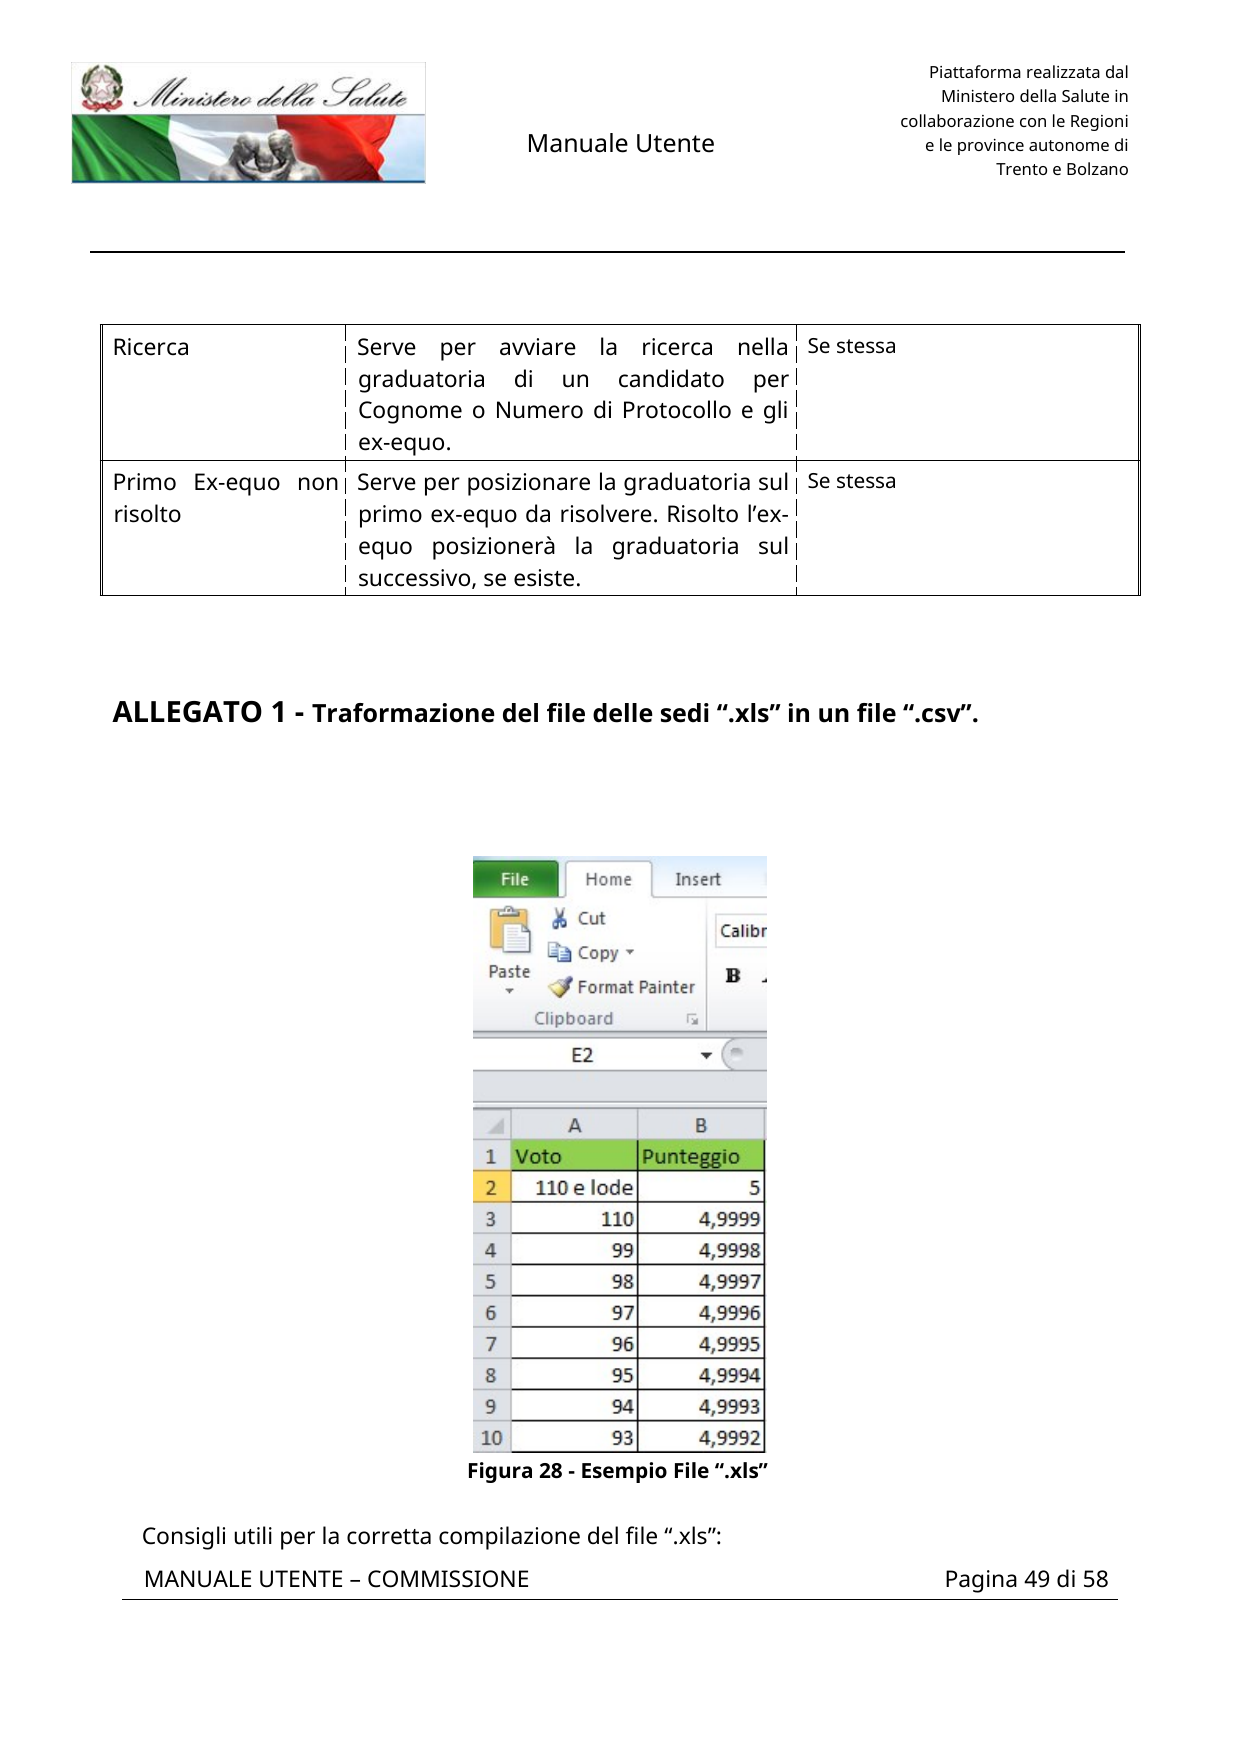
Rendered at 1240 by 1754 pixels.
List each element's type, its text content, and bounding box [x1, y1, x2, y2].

table_cell Serve per avviare la ricerca nella graduatoria di un candidato per Cognome o Numero di Protocollo e gli ex-equo. [346, 325, 796, 459]
text Figura 28 - Esempio File “.xls” [112, 1456, 1128, 1484]
table_cell Ricerca [103, 325, 346, 459]
table_cell Serve per posizionare la graduatoria sul primo ex-equo da risolvere. Risolto l’ex-equo posizionerà la graduatoria sul successivo, se esiste. [346, 461, 796, 595]
subtitle ALLEGATO 1 - Traformazione del file delle sedi “.xls” in un file “.csv”. [112, 691, 1172, 731]
table_cell Se stessa [796, 325, 1138, 459]
table_cell Primo Ex-equo non risolto [103, 461, 346, 595]
table_cell Se stessa [796, 461, 1138, 595]
text Consigli utili per la corretta compilazione del file “.xls”: [112, 1520, 1116, 1551]
